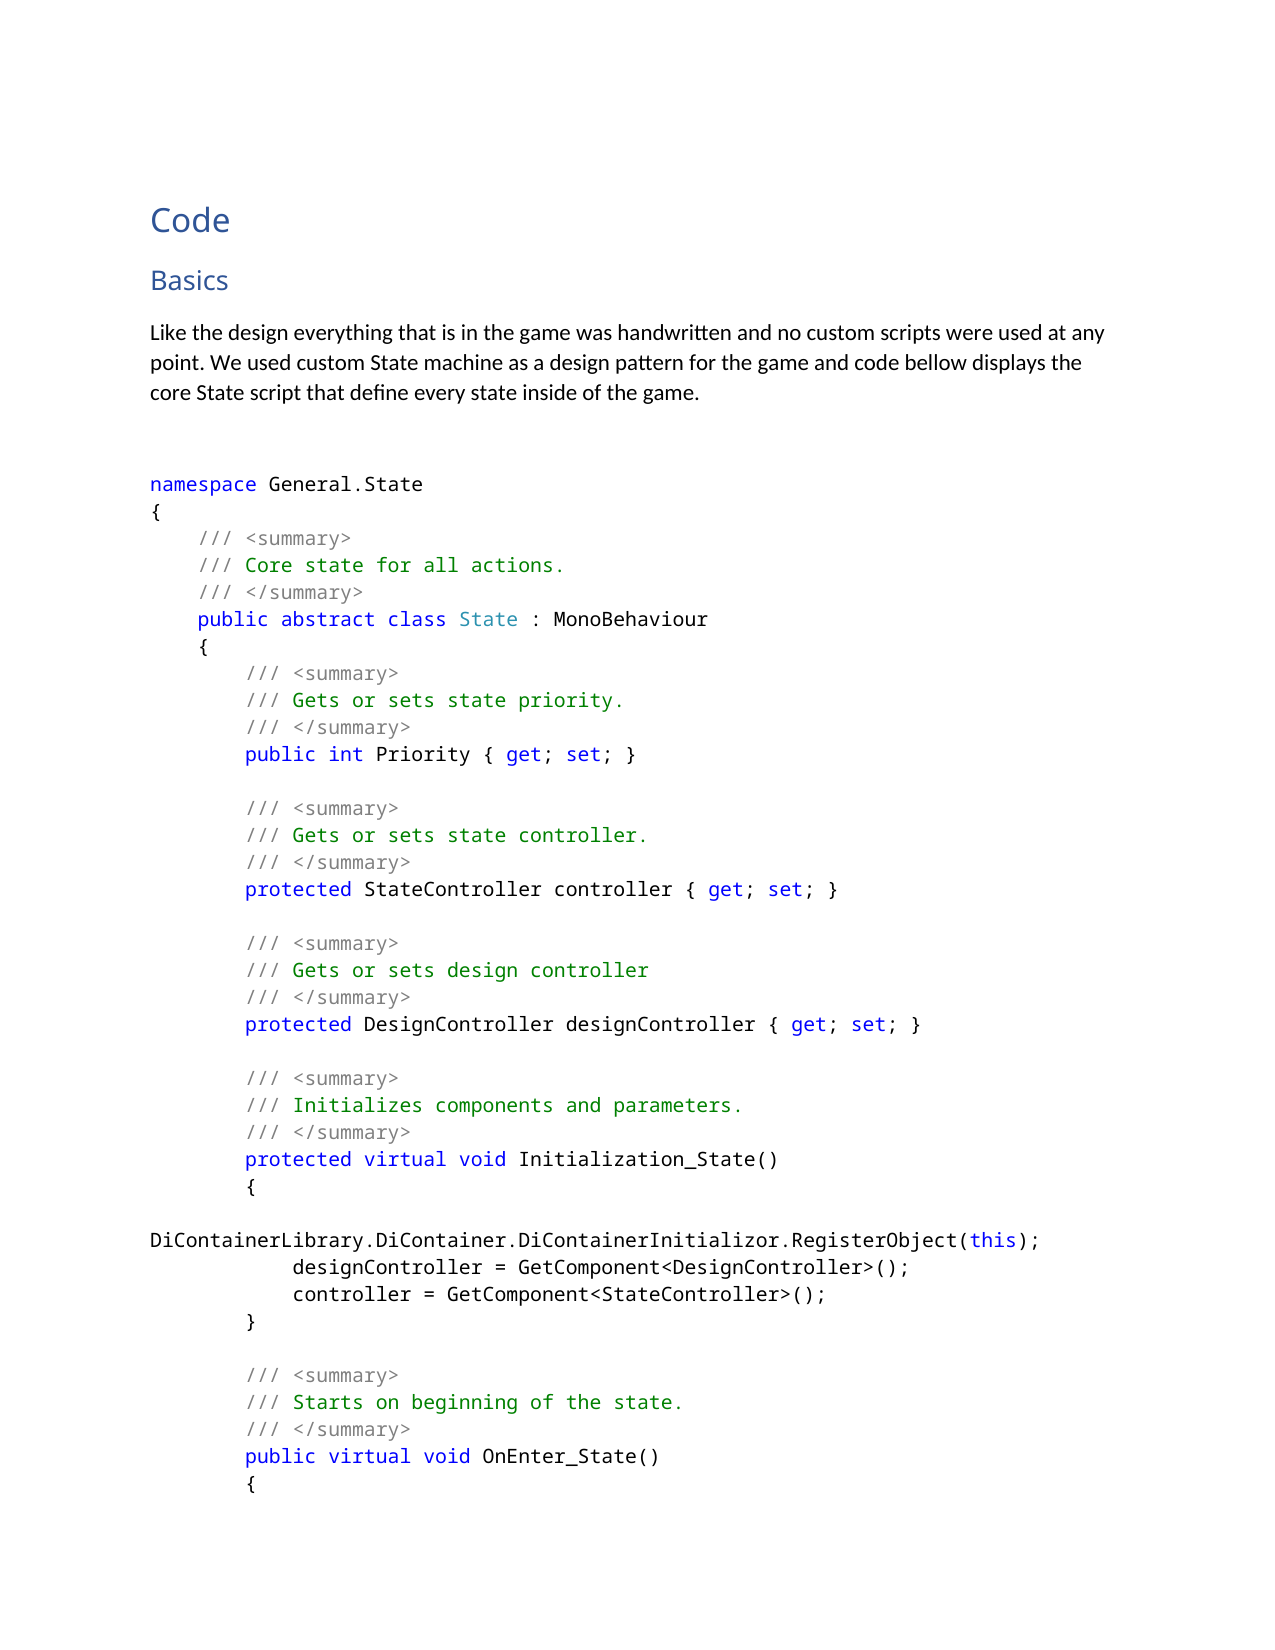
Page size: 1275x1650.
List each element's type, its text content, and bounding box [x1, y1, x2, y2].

text /// </summary> [150, 579, 1125, 606]
text /// <summary> [150, 794, 1125, 821]
text { [150, 633, 1125, 659]
text Code [150, 197, 1125, 242]
text /// Core state for all actions. [150, 552, 1125, 579]
text { [150, 1469, 1125, 1496]
text public virtual void OnEnter_State() [150, 1442, 1125, 1469]
text /// <summary> [150, 1361, 1125, 1388]
text Basics [150, 262, 1125, 299]
text { [150, 498, 1125, 525]
text } [150, 1307, 1125, 1334]
text controller = GetComponent<StateController>(); [150, 1280, 1125, 1307]
text /// Gets or sets state priority. [150, 687, 1125, 713]
text /// Gets or sets design controller [150, 956, 1125, 983]
text /// </summary> [150, 713, 1125, 741]
text /// Starts on beginning of the state. [150, 1388, 1125, 1415]
text /// </summary> [150, 1118, 1125, 1145]
text public int Priority { get; set; } [150, 741, 1125, 767]
text /// <summary> [150, 525, 1125, 552]
text protected virtual void Initialization_State() [150, 1145, 1125, 1172]
text protected DesignController designController { get; set; } [150, 1010, 1125, 1037]
text /// Gets or sets state controller. [150, 821, 1125, 848]
text Like the design everything that is in the game was handwritten and no custom scripts were used at any point. We used custom State machine as a design pattern for the game and code bellow displays the core State script that define every state inside of the game. [150, 318, 1125, 406]
text public abstract class State : MonoBehaviour [150, 606, 1125, 633]
text /// </summary> [150, 1415, 1125, 1442]
text DiContainerLibrary.DiContainer.DiContainerInitializor.RegisterObject(this); [150, 1199, 1125, 1253]
text /// <summary> [150, 1064, 1125, 1091]
text { [150, 1172, 1125, 1199]
text protected StateController controller { get; set; } [150, 875, 1125, 902]
text /// <summary> [150, 929, 1125, 956]
text /// </summary> [150, 983, 1125, 1010]
text /// </summary> [150, 848, 1125, 875]
text /// Initializes components and parameters. [150, 1091, 1125, 1118]
text namespace General.State [150, 471, 1125, 498]
text designController = GetComponent<DesignController>(); [150, 1253, 1125, 1280]
text /// <summary> [150, 659, 1125, 687]
